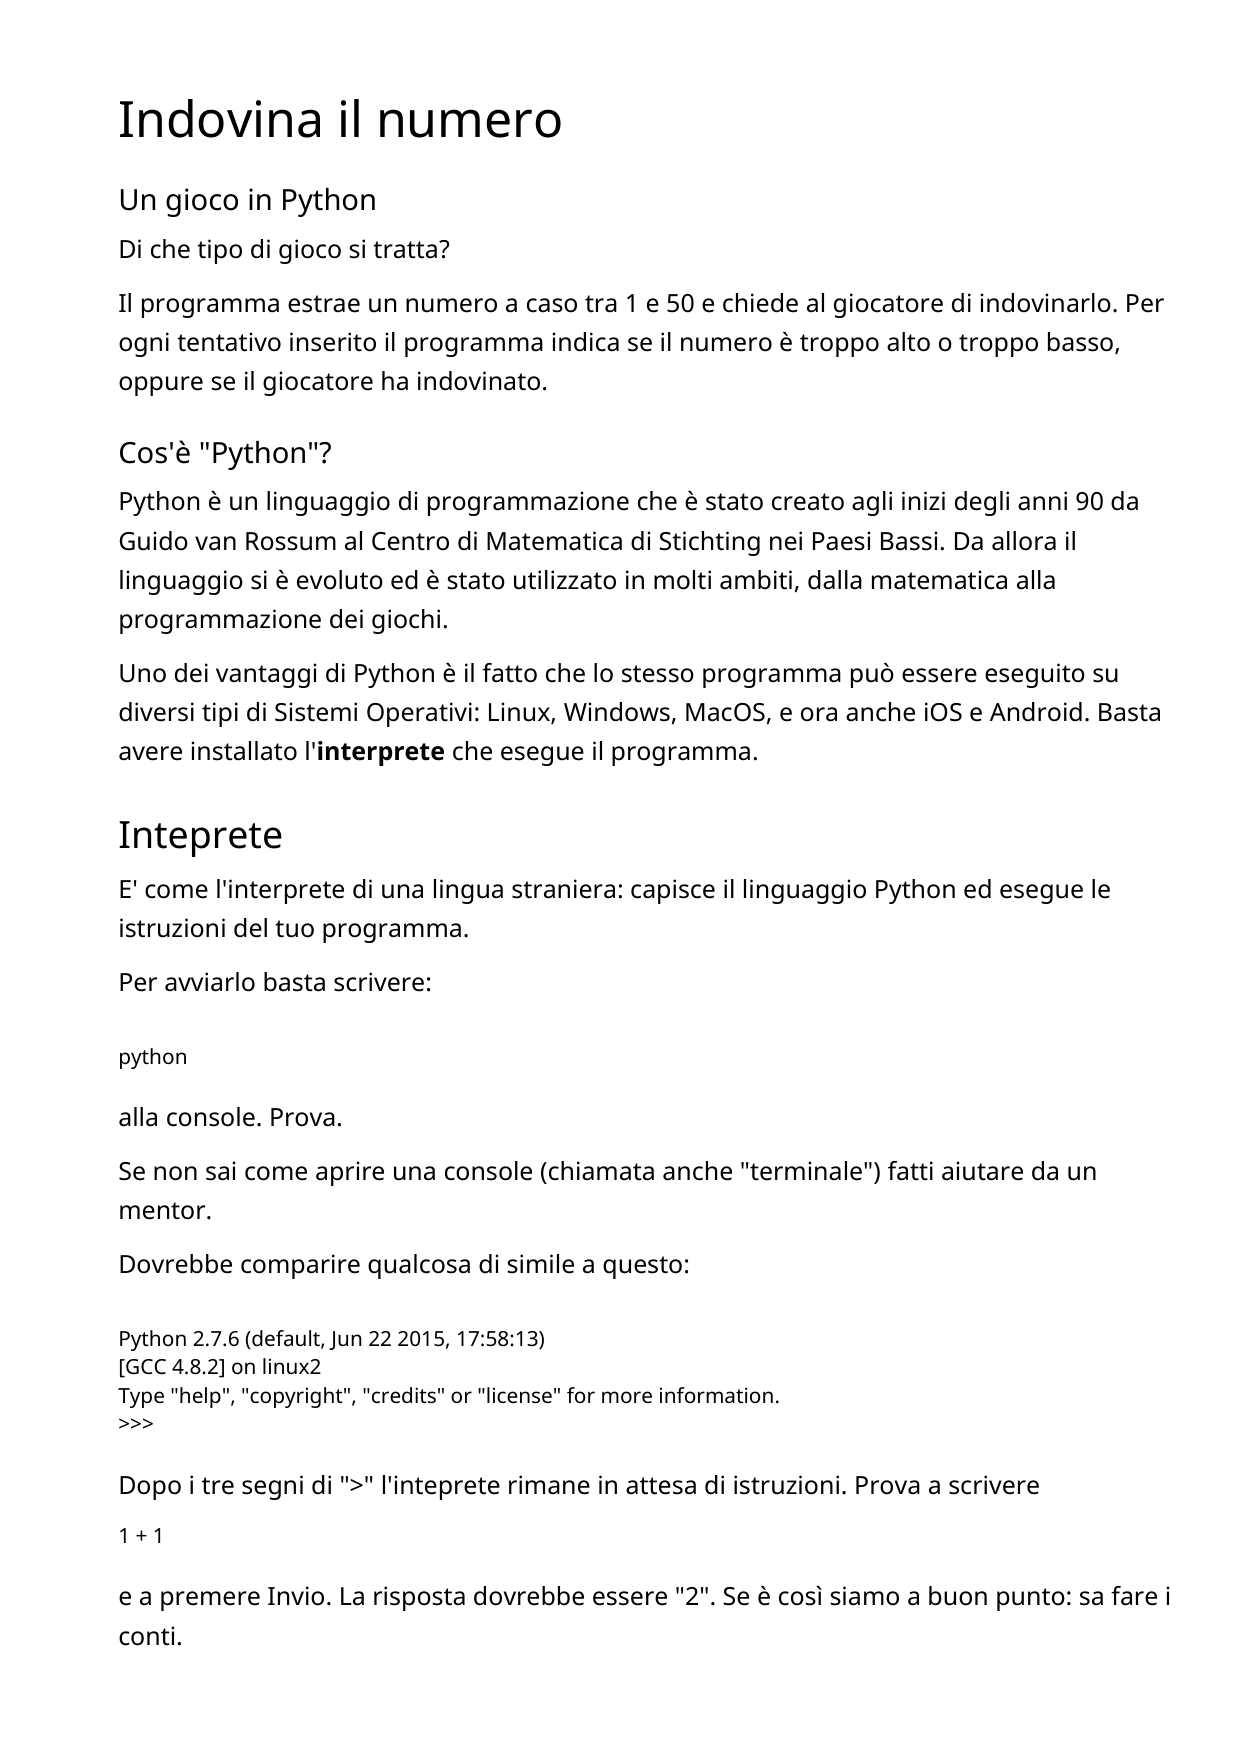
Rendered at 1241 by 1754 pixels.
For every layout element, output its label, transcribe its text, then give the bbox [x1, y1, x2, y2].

text Il programma estrae un numero a caso tra 1 e 50 e chiede al giocatore di indovinarlo. Per ogni tentativo inserito il programma indica se il numero è troppo alto o troppo basso, oppure se il giocatore ha indovinato. [118, 285, 1181, 398]
subtitle Indovina il numero [118, 84, 1181, 152]
text e a premere Invio. La risposta dovrebbe essere "2". Se è così siamo a buon punto: sa fare i conti. [118, 1579, 1181, 1652]
text [GCC 4.8.2] on linux2 [118, 1352, 1181, 1381]
text Uno dei vantaggi di Python è il fatto che lo stesso programma può essere eseguito su diversi tipi di Sistemi Operativi: Linux, Windows, MacOS, e ora anche iOS e Android. Basta avere installato l'interprete che esegue il programma. [118, 655, 1181, 768]
subtitle Un gioco in Python [118, 179, 1181, 219]
text Type "help", "copyright", "credits" or "license" for more information. [118, 1381, 1181, 1409]
text alla console. Prova. [118, 1100, 1181, 1134]
text 1 + 1 [118, 1521, 1181, 1549]
text >>> [118, 1409, 1181, 1438]
text Dovrebbe comparire qualcosa di simile a questo: [118, 1247, 1181, 1281]
subtitle Cos'è "Python"? [118, 432, 1181, 472]
text Python 2.7.6 (default, Jun 22 2015, 17:58:13) [118, 1324, 1181, 1352]
text python [118, 1042, 1181, 1071]
text Per avviarlo basta scrivere: [118, 965, 1181, 999]
text Se non sai come aprire una console (chiamata anche "terminale") fatti aiutare da un mentor. [118, 1154, 1181, 1227]
text Dopo i tre segni di ">" l'inteprete rimane in attesa di istruzioni. Prova a scrivere [118, 1467, 1181, 1501]
text Di che tipo di gioco si tratta? [118, 231, 1181, 266]
text E' come l'interprete di una lingua straniera: capisce il linguaggio Python ed esegue le istruzioni del tuo programma. [118, 872, 1181, 945]
subtitle Inteprete [118, 808, 1181, 859]
text Python è un linguaggio di programmazione che è stato creato agli inizi degli anni 90 da Guido van Rossum al Centro di Matematica di Stichting nei Paesi Bassi. Da allora il linguaggio si è evoluto ed è stato utilizzato in molti ambiti, dalla matematica alla programmazione dei giochi. [118, 484, 1181, 636]
